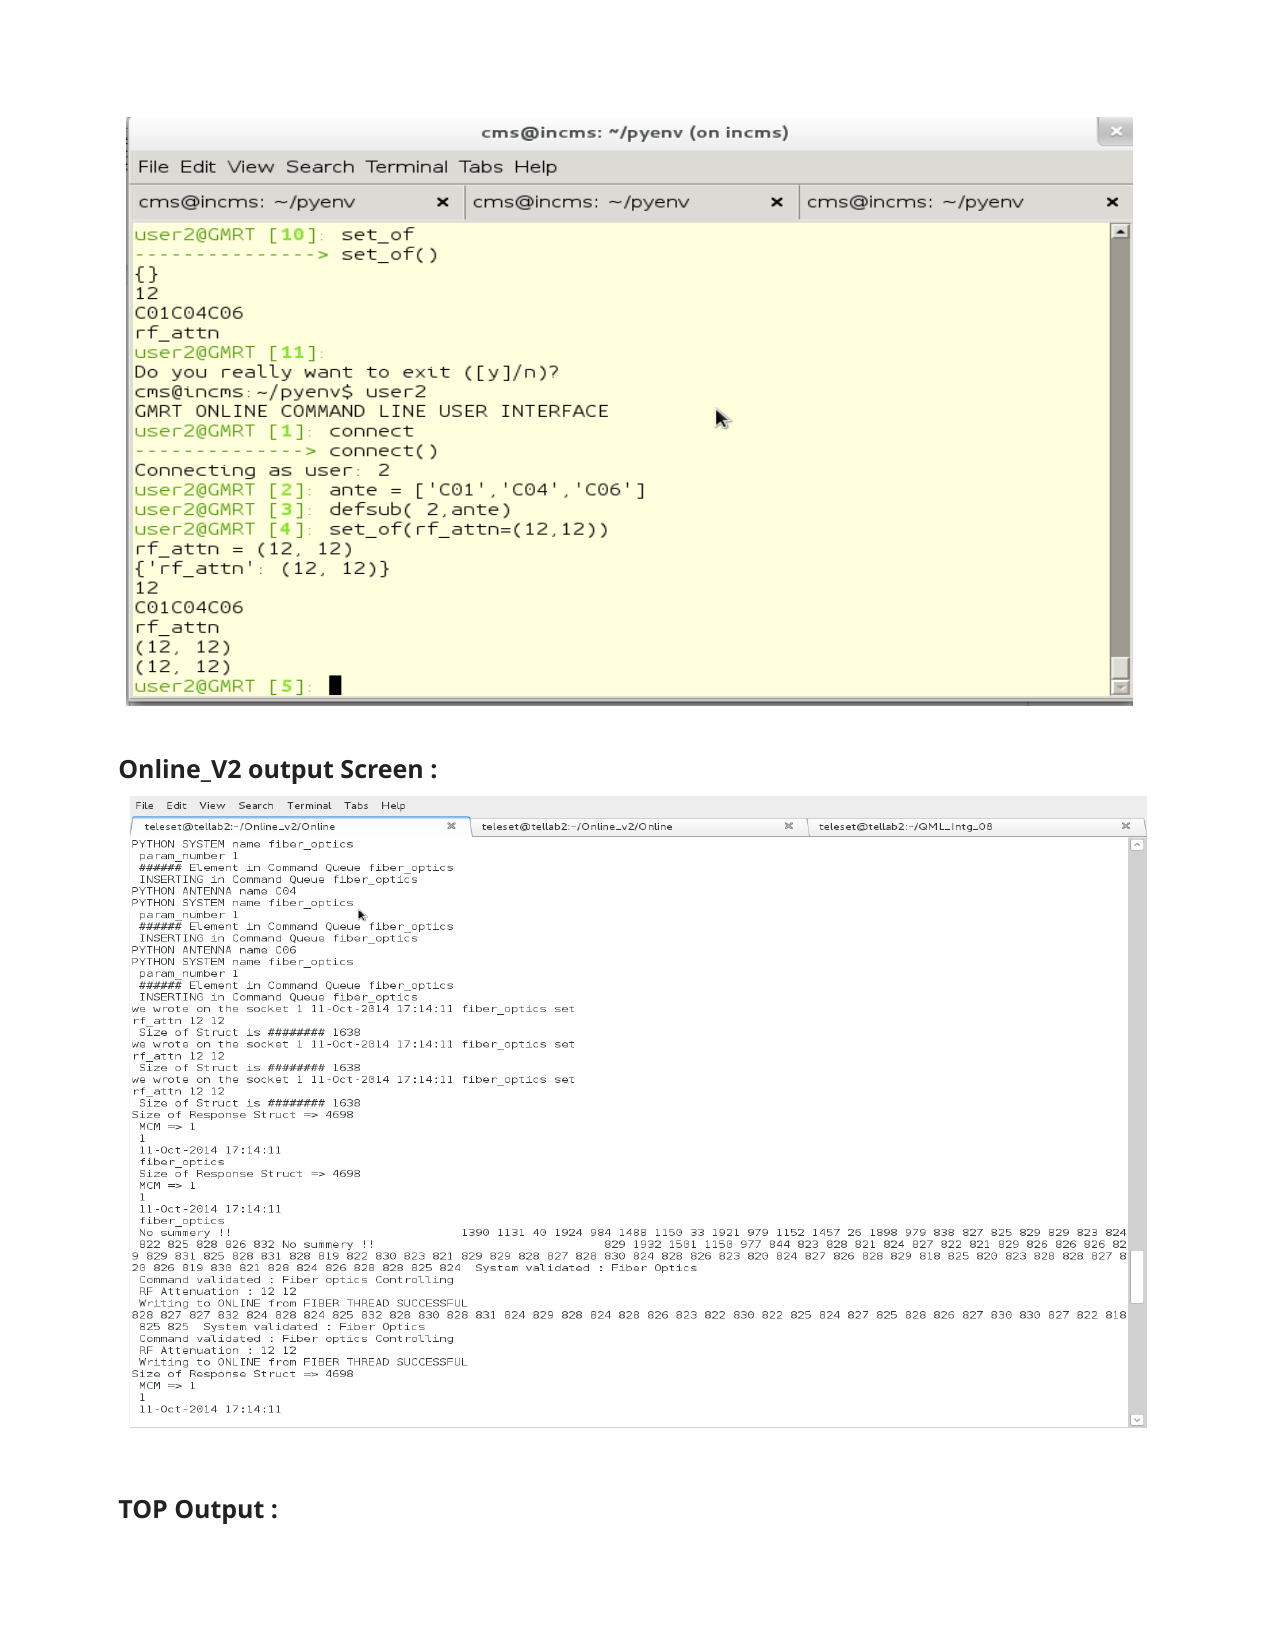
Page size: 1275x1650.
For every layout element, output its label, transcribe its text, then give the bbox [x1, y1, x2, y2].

text Online_V2 output Screen : [118, 752, 1157, 786]
picture [126, 117, 1133, 706]
text TOP Output : [118, 1491, 1157, 1526]
picture [129, 796, 1147, 1428]
